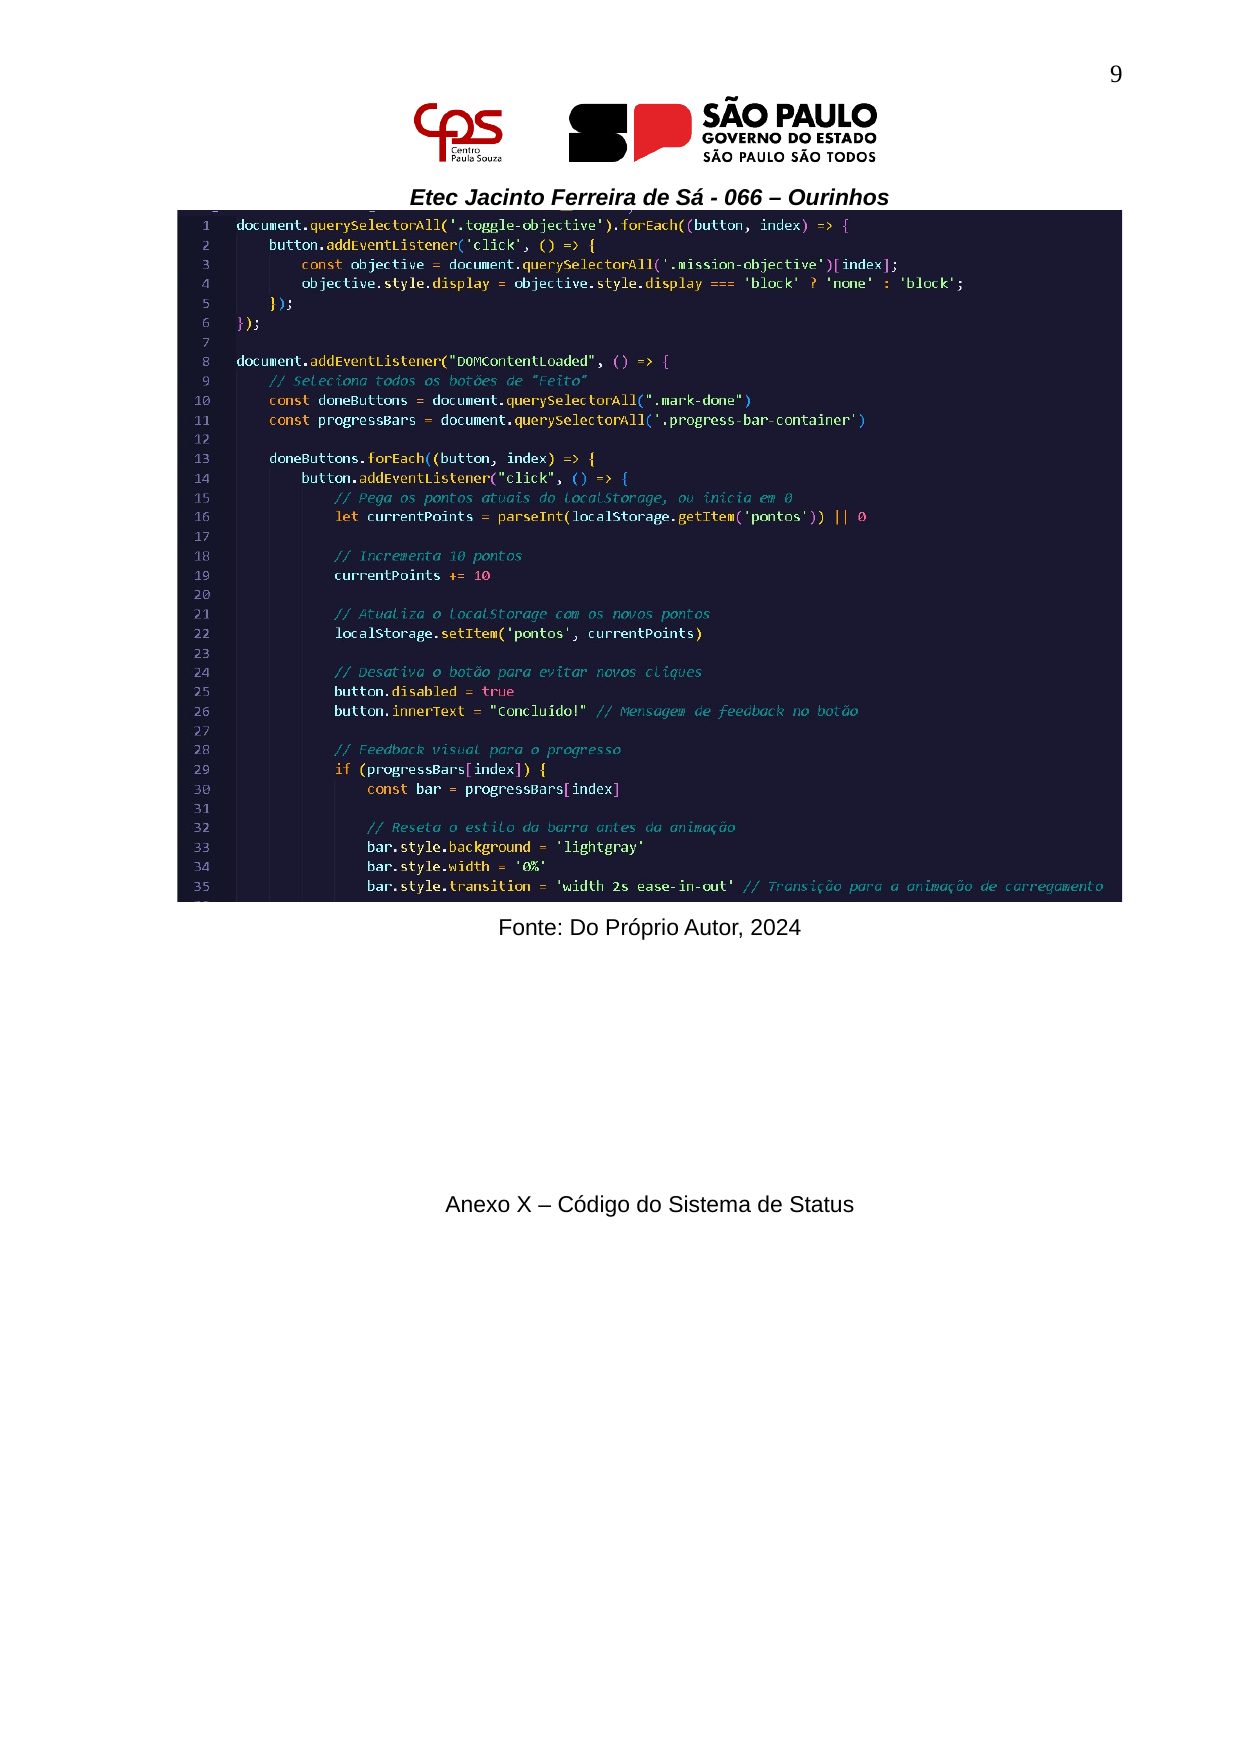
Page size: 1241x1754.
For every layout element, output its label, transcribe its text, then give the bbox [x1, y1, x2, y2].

text Fonte: Do Próprio Autor, 2024 [177, 902, 1122, 941]
picture [358, 73, 941, 180]
text Anexo X – Código do Sistema de Status [177, 1191, 1122, 1217]
picture [177, 210, 1123, 902]
